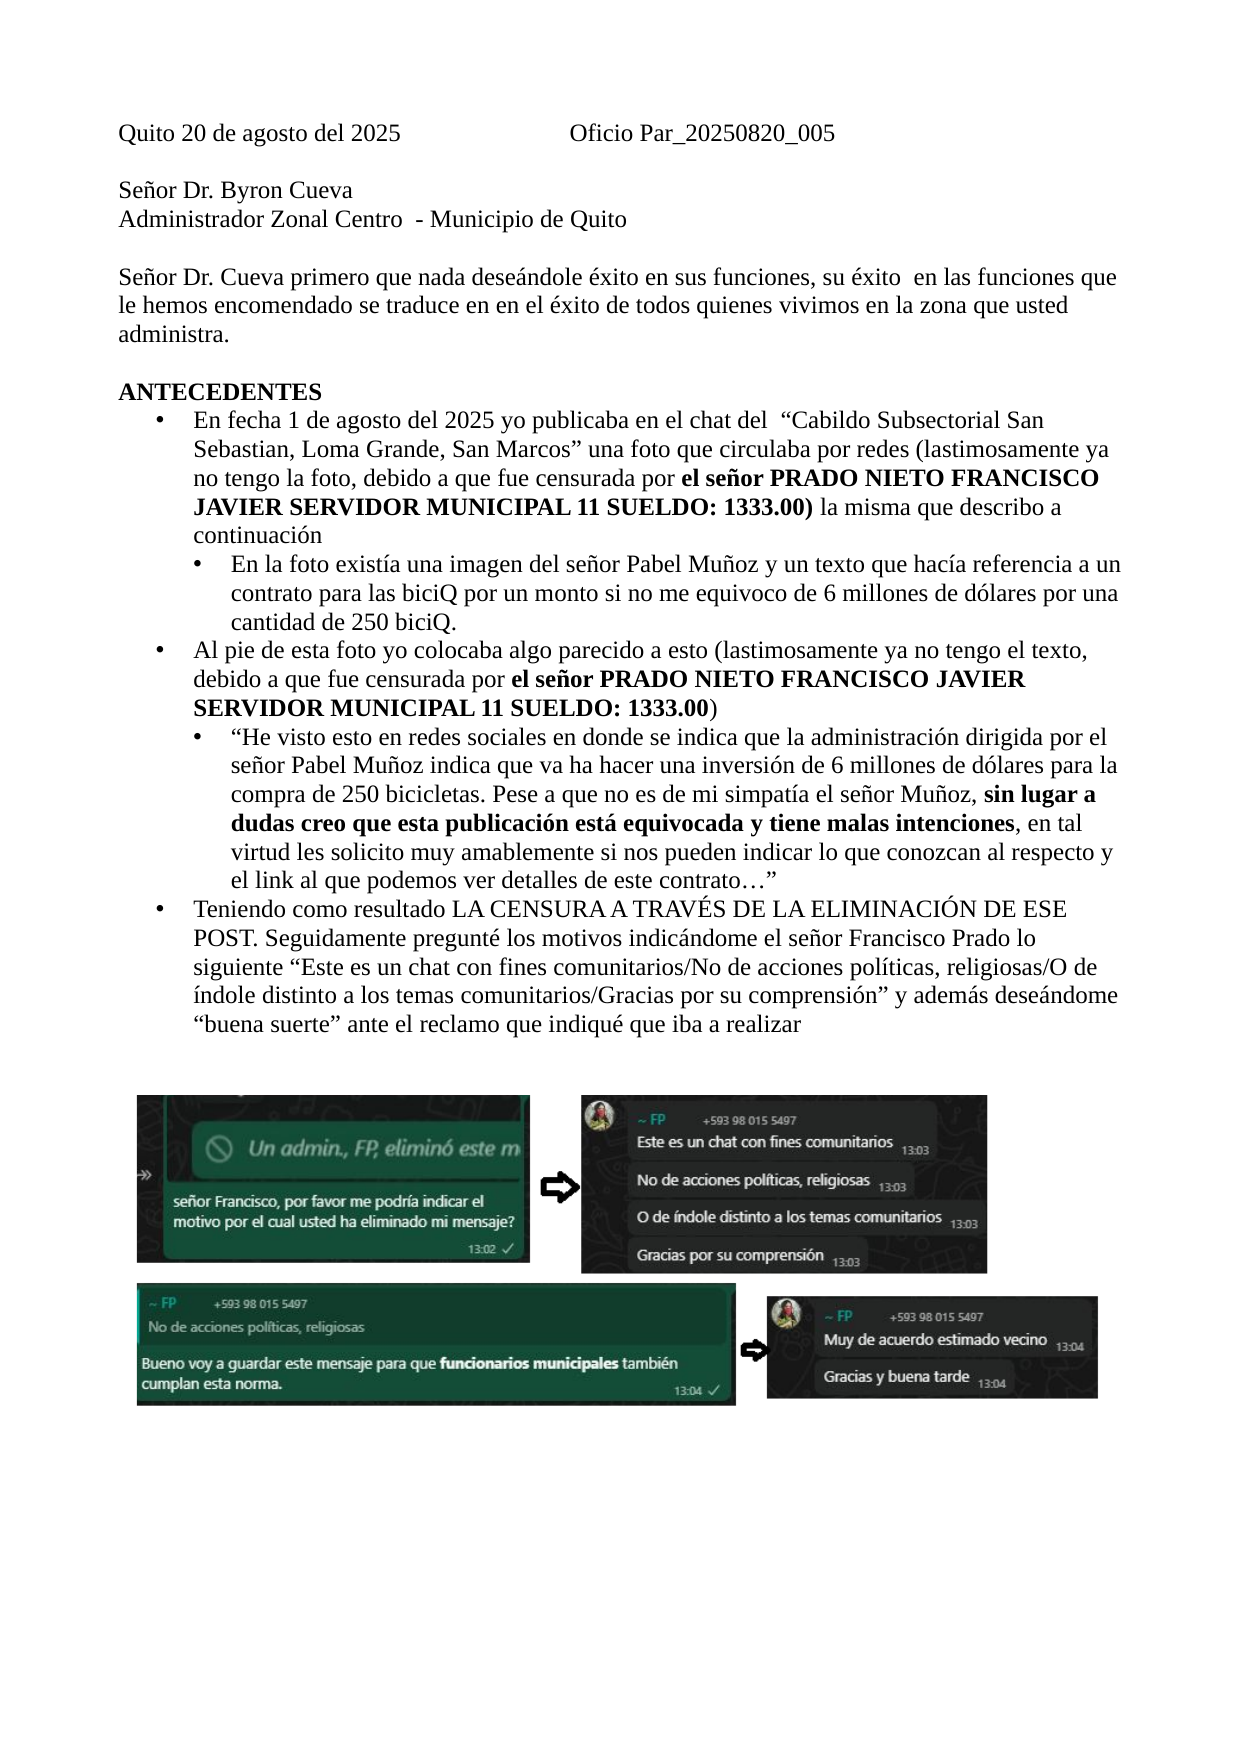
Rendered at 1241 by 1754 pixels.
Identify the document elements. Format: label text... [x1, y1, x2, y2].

text Quito 20 de agosto del 2025 Oficio Par_20250820_005 [118, 118, 1122, 147]
list “He visto esto en redes sociales en donde se indica que la administración dirigida por el señor Pabel Muñoz indica que va ha hacer una inversión de 6 millones de dólares para la compra de 250 bicicletas. Pese a que no es de mi simpatía el señor Muñoz, sin lugar a dudas creo que esta publicación está equivocada y tiene malas intenciones, en tal virtud les solicito muy amablemente si nos pueden indicar lo que conozcan al respecto y el link al que podemos ver detalles de este contrato…” [193, 722, 1122, 894]
list En la foto existía una imagen del señor Pabel Muñoz y un texto que hacía referencia a un contrato para las biciQ por un monto si no me equivoco de 6 millones de dólares por una cantidad de 250 biciQ. [193, 549, 1122, 636]
list En fecha 1 de agosto del 2025 yo publicaba en el chat del “Cabildo Subsectorial San Sebastian, Loma Grande, San Marcos” una foto que circulaba por redes (lastimosamente ya no tengo la foto, debido a que fue censurada por el señor PRADO NIETO FRANCISCO JAVIER SERVIDOR MUNICIPAL 11 SUELDO: 1333.00) la misma que describo a continuación [156, 406, 1122, 549]
text Señor Dr. Byron Cueva [118, 176, 1122, 204]
text Señor Dr. Cueva primero que nada deseándole éxito en sus funciones, su éxito en las funciones que le hemos encomendado se traduce en en el éxito de todos quienes vivimos en la zona que usted administra. [118, 262, 1122, 348]
text ANTECEDENTES [118, 377, 1122, 406]
list Al pie de esta foto yo colocaba algo parecido a esto (lastimosamente ya no tengo el texto, debido a que fue censurada por el señor PRADO NIETO FRANCISCO JAVIER SERVIDOR MUNICIPAL 11 SUELDO: 1333.00) [156, 636, 1122, 722]
picture [136, 1095, 1104, 1407]
text Administrador Zonal Centro - Municipio de Quito [118, 204, 1122, 233]
list Teniendo como resultado LA CENSURA A TRAVÉS DE LA ELIMINACIÓN DE ESE POST. Seguidamente pregunté los motivos indicándome el señor Francisco Prado lo siguiente “Este es un chat con fines comunitarios/No de acciones políticas, religiosas/O de índole distinto a los temas comunitarios/Gracias por su comprensión” y además deseándome “buena suerte” ante el reclamo que indiqué que iba a realizar [156, 894, 1122, 1038]
